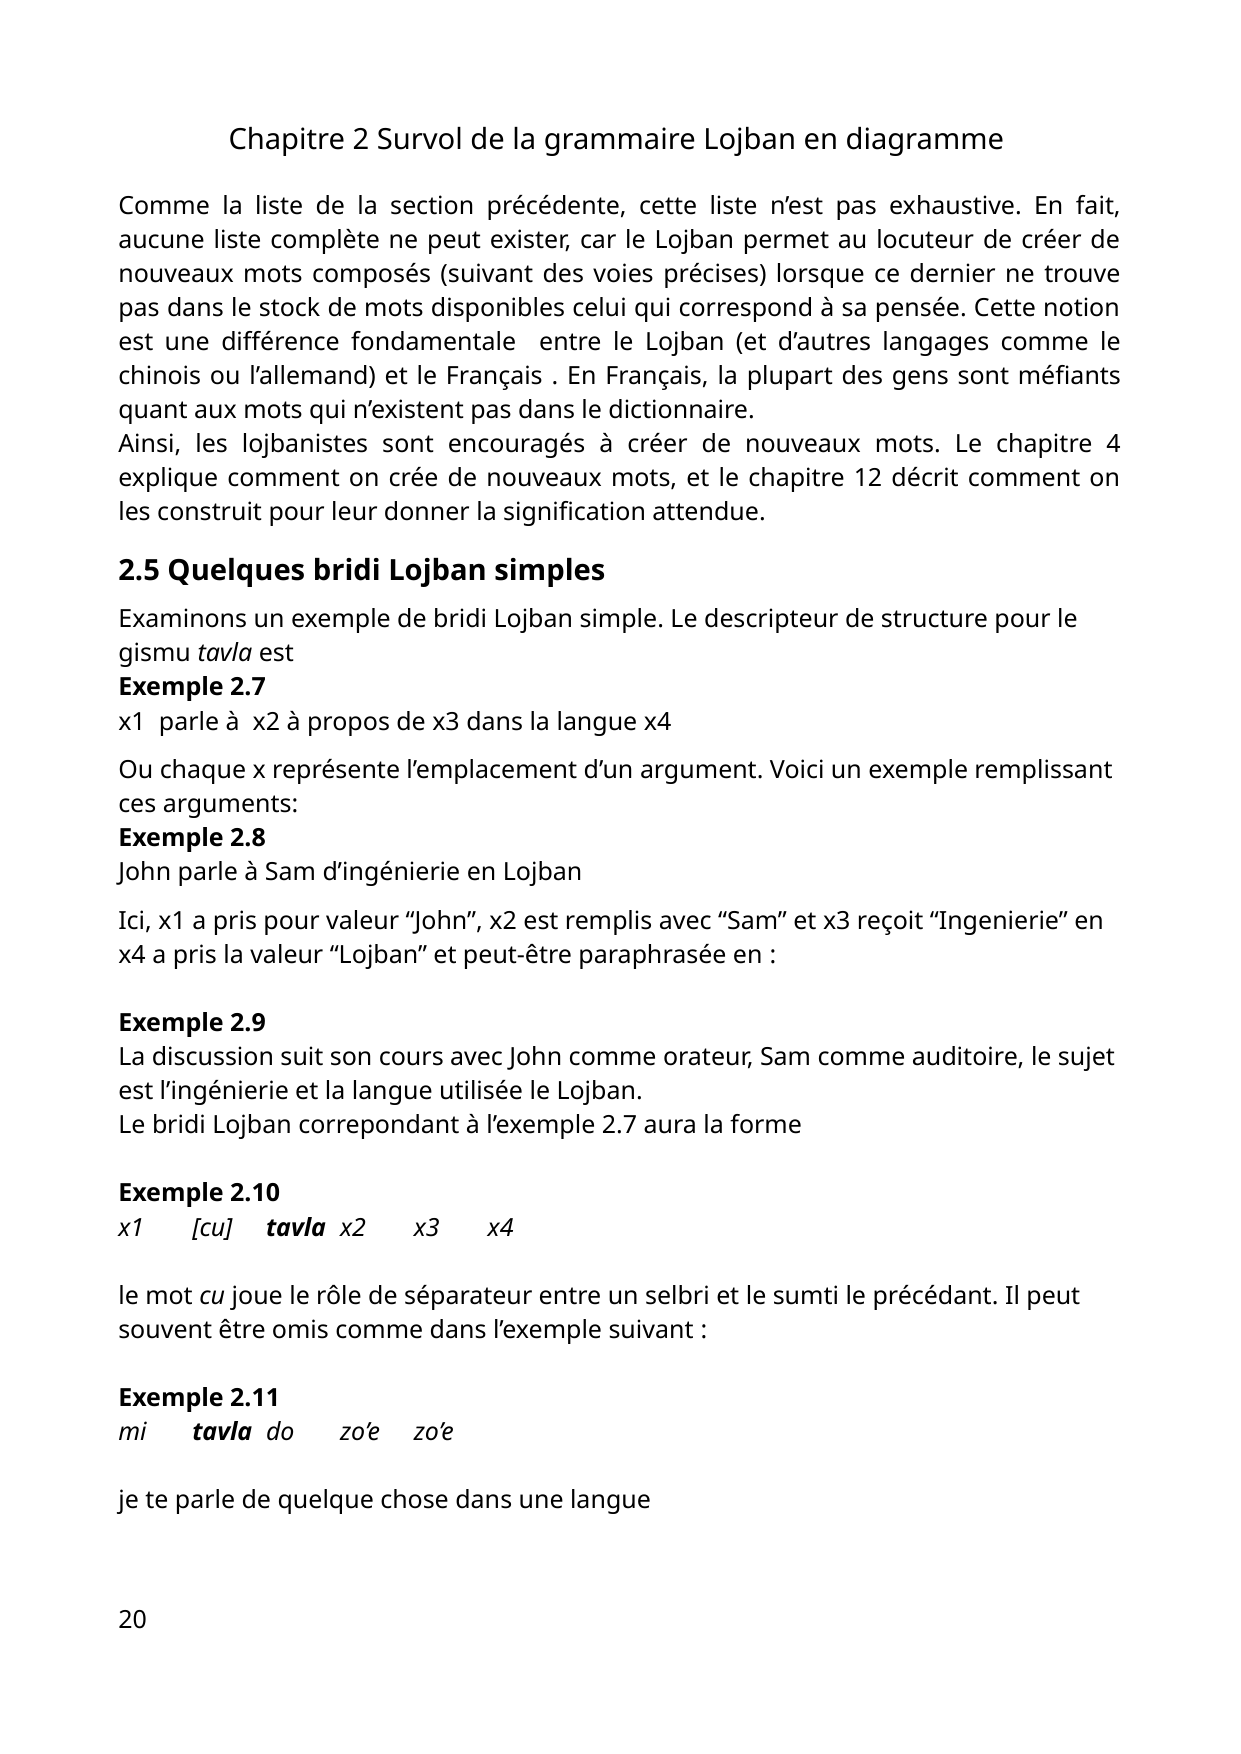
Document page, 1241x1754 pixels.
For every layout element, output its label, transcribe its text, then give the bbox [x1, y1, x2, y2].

text Exemple 2.9 [118, 1005, 1122, 1039]
text le mot cu joue le rôle de séparateur entre un selbri et le sumti le précédant. Il peut souvent être omis comme dans l’exemple suivant : [118, 1277, 1122, 1345]
text Comme la liste de la section précédente, cette liste n’est pas exhaustive. En fait, aucune liste complète ne peut exister, car le Lojban permet au locuteur de créer de nouveaux mots composés (suivant des voies précises) lorsque ce dernier ne trouve pas dans le stock de mots disponibles celui qui correspond à sa pensée. Cette notion est une différence fondamentale entre le Lojban (et d’autres langages comme le chinois ou l’allemand) et le Français . En Français, la plupart des gens sont méfiants quant aux mots qui n’existent pas dans le dictionnaire. [118, 187, 1122, 426]
text Examinons un exemple de bridi Lojban simple. Le descripteur de structure pour le gismu tavla est [118, 601, 1122, 669]
text Ou chaque x représente l’emplacement d’un argument. Voici un exemple remplissant ces arguments: [118, 752, 1122, 820]
text Ici, x1 a pris pour valeur “John”, x2 est remplis avec “Sam” et x3 reçoit “Ingenierie” en x4 a pris la valeur “Lojban” et peut-être paraphrasée en : [118, 903, 1122, 971]
text mi tavla do zo’e zo’e [118, 1413, 1122, 1448]
text Exemple 2.7 x1 parle à x2 à propos de x3 dans la langue x4 [118, 669, 1122, 737]
text Ainsi, les lojbanistes sont encouragés à créer de nouveaux mots. Le chapitre 4 explique comment on crée de nouveaux mots, et le chapitre 12 décrit comment on les construit pour leur donner la signification attendue. [118, 426, 1122, 528]
text je te parle de quelque chose dans une langue [118, 1482, 1122, 1516]
text Le bridi Lojban correpondant à l’exemple 2.7 aura la forme [118, 1107, 1122, 1141]
subtitle 2.5 Quelques bridi Lojban simples [118, 549, 1122, 588]
text Exemple 2.10 x1 [cu] tavla x2 x3 x4 [118, 1175, 1122, 1243]
text Exemple 2.11 [118, 1379, 1122, 1413]
text La discussion suit son cours avec John comme orateur, Sam comme auditoire, le sujet est l’ingénierie et la langue utilisée le Lojban. [118, 1039, 1122, 1107]
text Exemple 2.8 John parle à Sam d’ingénierie en Lojban [118, 820, 1122, 888]
